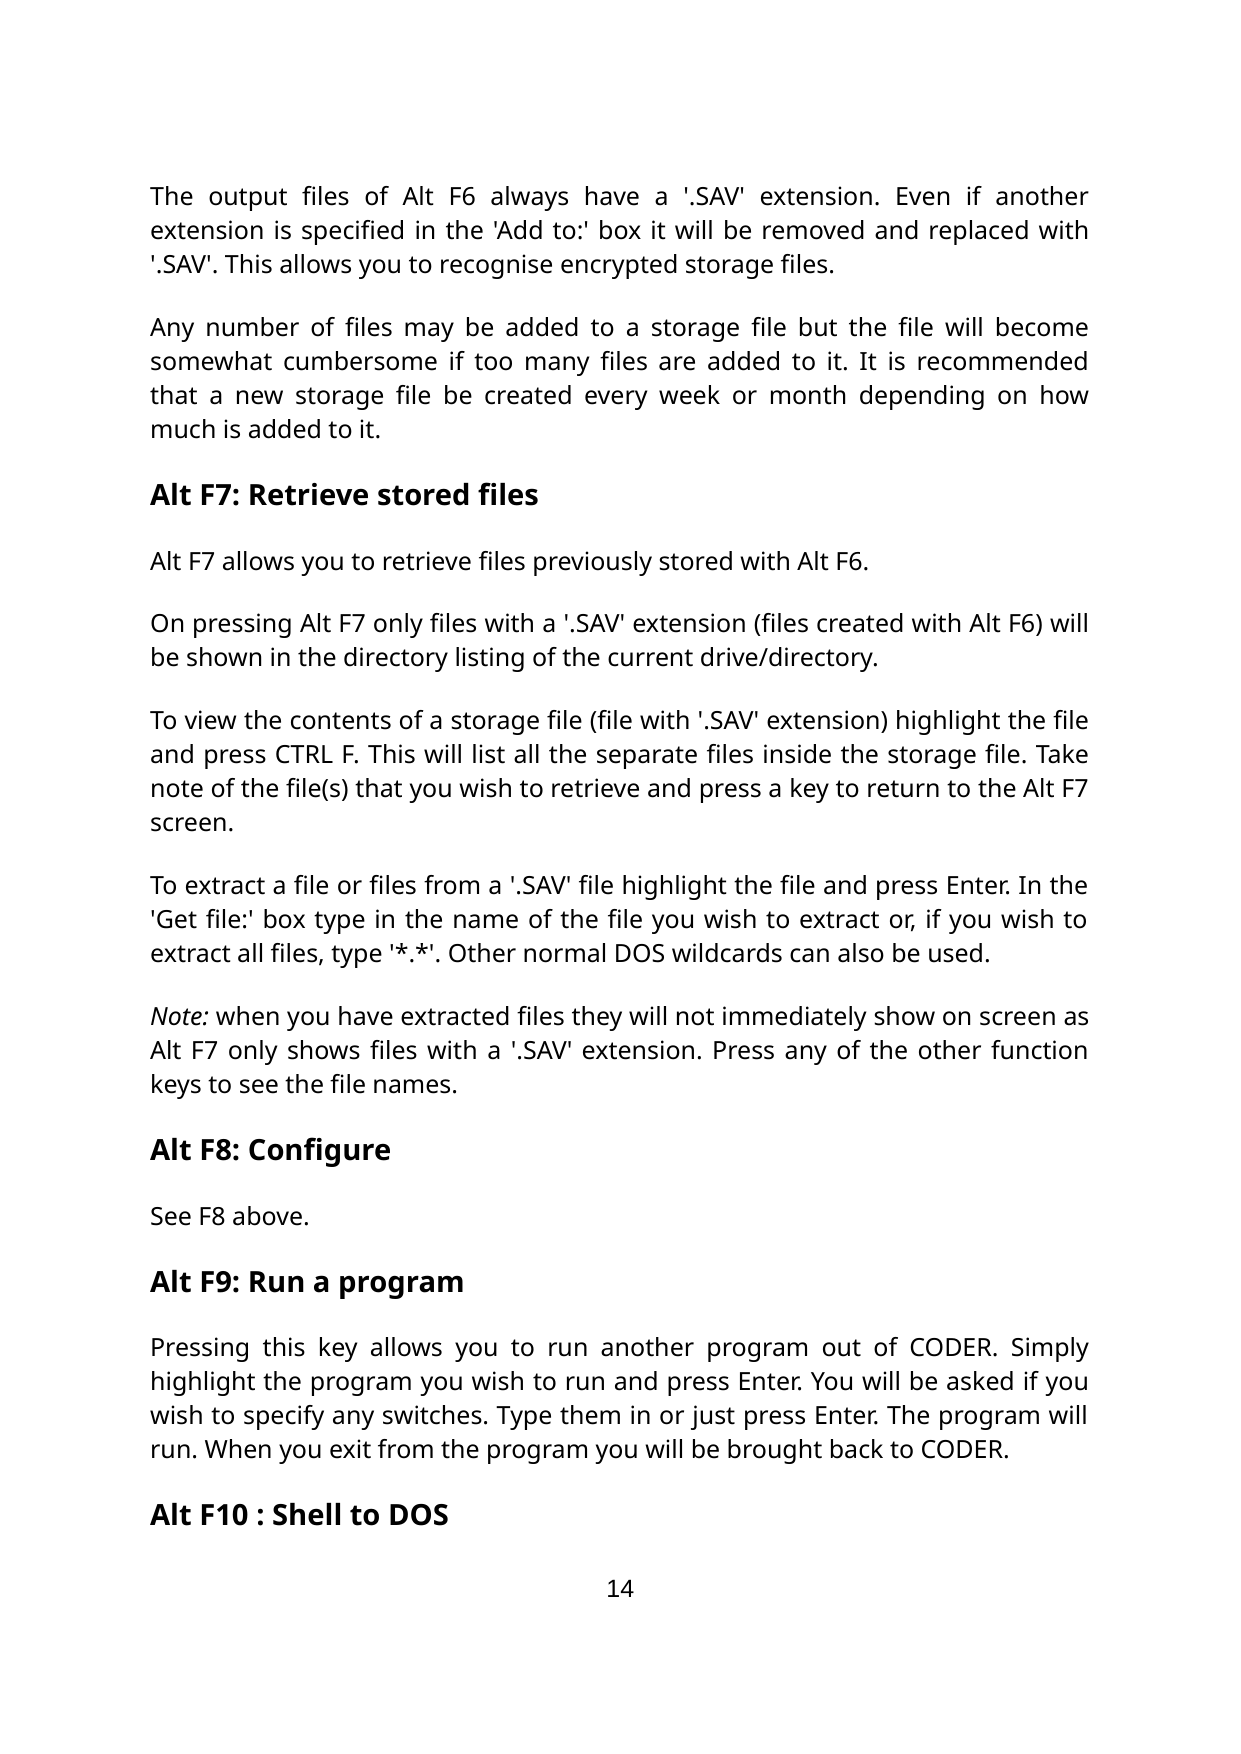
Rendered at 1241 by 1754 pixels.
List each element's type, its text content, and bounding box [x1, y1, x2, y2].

text Alt F10 : Shell to DOS [150, 1494, 1090, 1534]
text On pressing Alt F7 only files with a '.SAV' extension (files created with Alt F6) will be shown in the directory listing of the current drive/directory. [150, 606, 1090, 674]
text Alt F8: Configure [150, 1130, 1090, 1169]
text Note: when you have extracted files they will not immediately show on screen as Alt F7 only shows files with a '.SAV' extension. Press any of the other function keys to see the file names. [150, 999, 1090, 1101]
text To view the contents of a storage file (file with '.SAV' extension) highlight the file and press CTRL F. This will list all the separate files inside the storage file. Take note of the file(s) that you wish to retrieve and press a key to return to the Alt F7 screen. [150, 703, 1090, 839]
text Pressing this key allows you to run another program out of CODER. Simply highlight the program you wish to run and press Enter. You will be asked if you wish to specify any switches. Type them in or just press Enter. The program will run. When you exit from the program you will be brought back to CODER. [150, 1329, 1090, 1466]
text Any number of files may be added to a storage file but the file will become somewhat cumbersome if too many files are added to it. It is recommended that a new storage file be created every week or month depending on how much is added to it. [150, 310, 1090, 446]
text See F8 above. [150, 1198, 1090, 1232]
text Alt F7: Retrieve stored files [150, 475, 1090, 514]
text To extract a file or files from a '.SAV' file highlight the file and press Enter. In the 'Get file:' box type in the name of the file you wish to extract or, if you wish to extract all files, type '*.*'. Other normal DOS wildcards can also be used. [150, 868, 1090, 970]
text Alt F9: Run a program [150, 1261, 1090, 1301]
text Alt F7 allows you to retrieve files previously stored with Alt F6. [150, 543, 1090, 577]
text The output files of Alt F6 always have a '.SAV' extension. Even if another extension is specified in the 'Add to:' box it will be removed and replaced with '.SAV'. This allows you to recognise encrypted storage files. [150, 179, 1090, 281]
